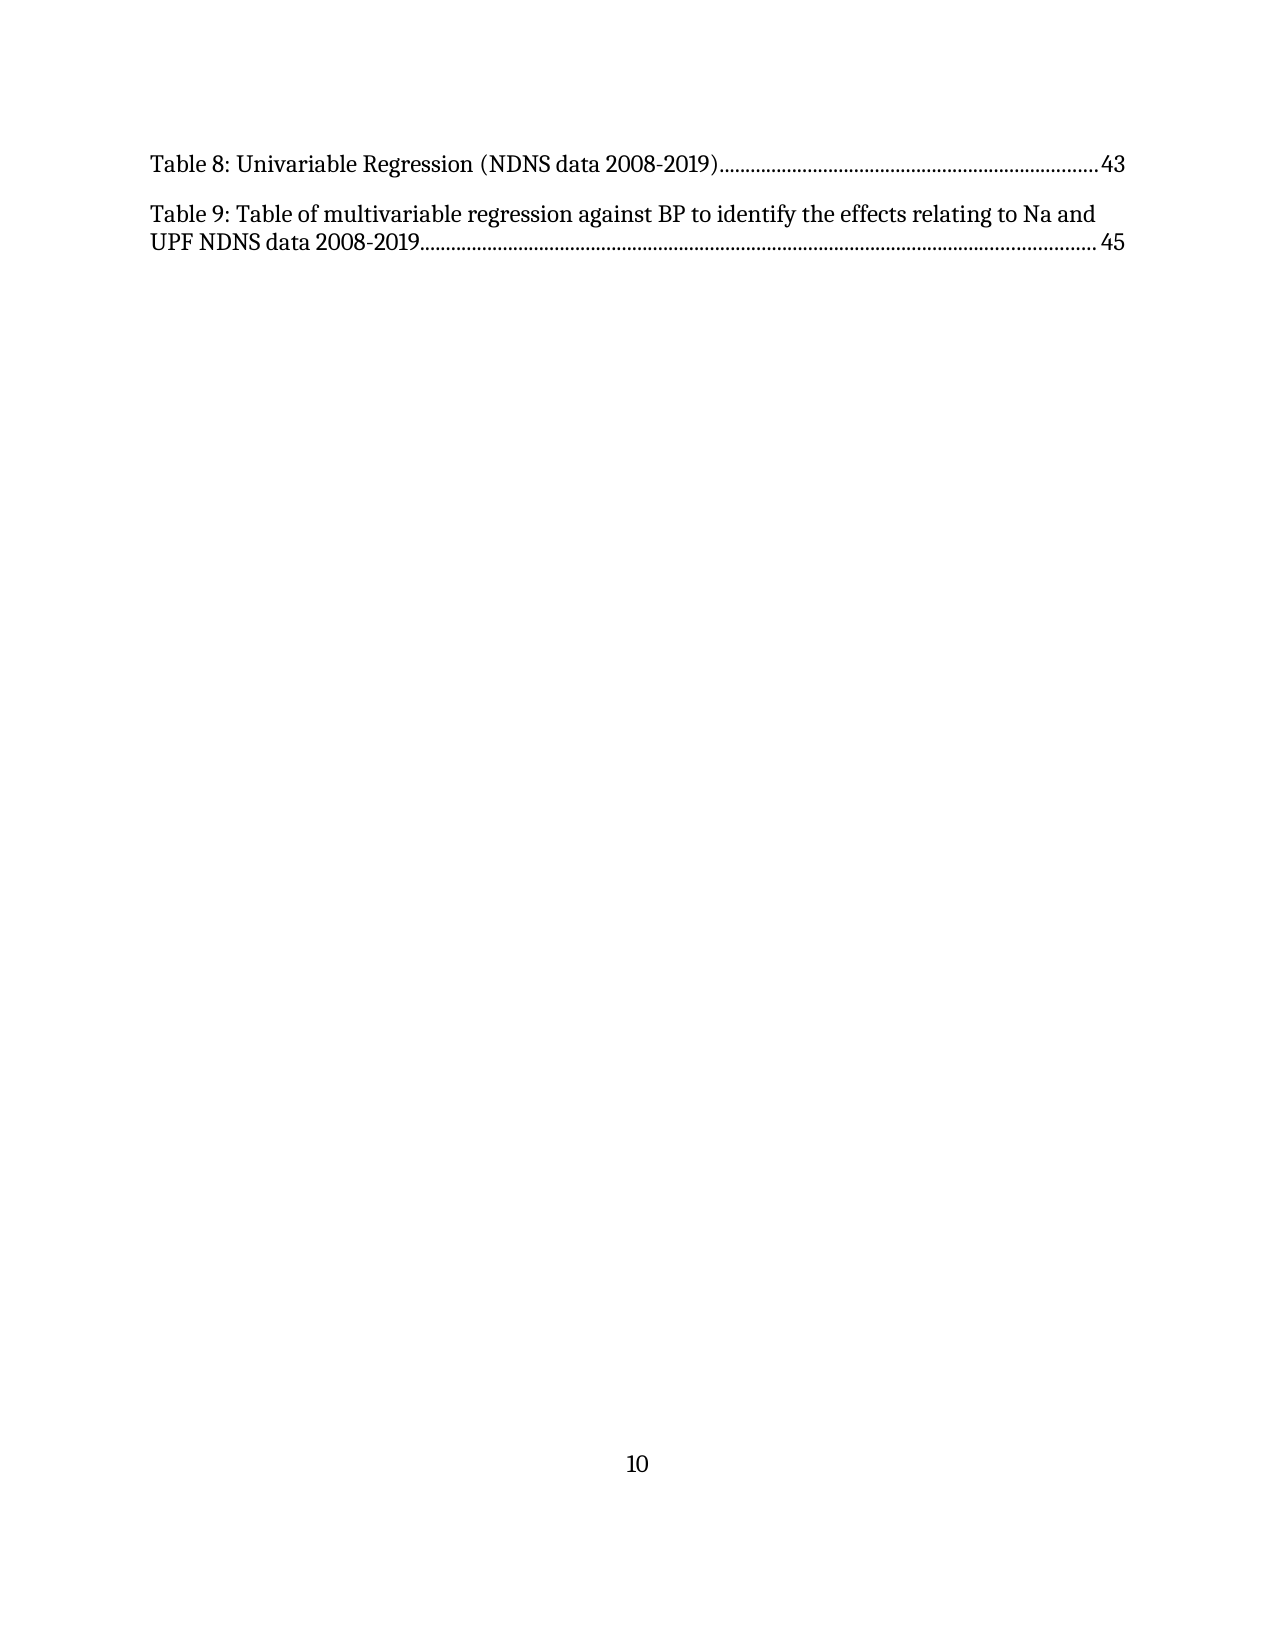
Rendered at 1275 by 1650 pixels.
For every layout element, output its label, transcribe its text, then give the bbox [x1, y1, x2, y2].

text Table 9: Table of multivariable regression against BP to identify the effects relating to Na and UPF NDNS data 2008-2019 45 [150, 199, 1125, 257]
text Table 8: Univariable Regression (NDNS data 2008-2019) 43 [150, 150, 1125, 179]
